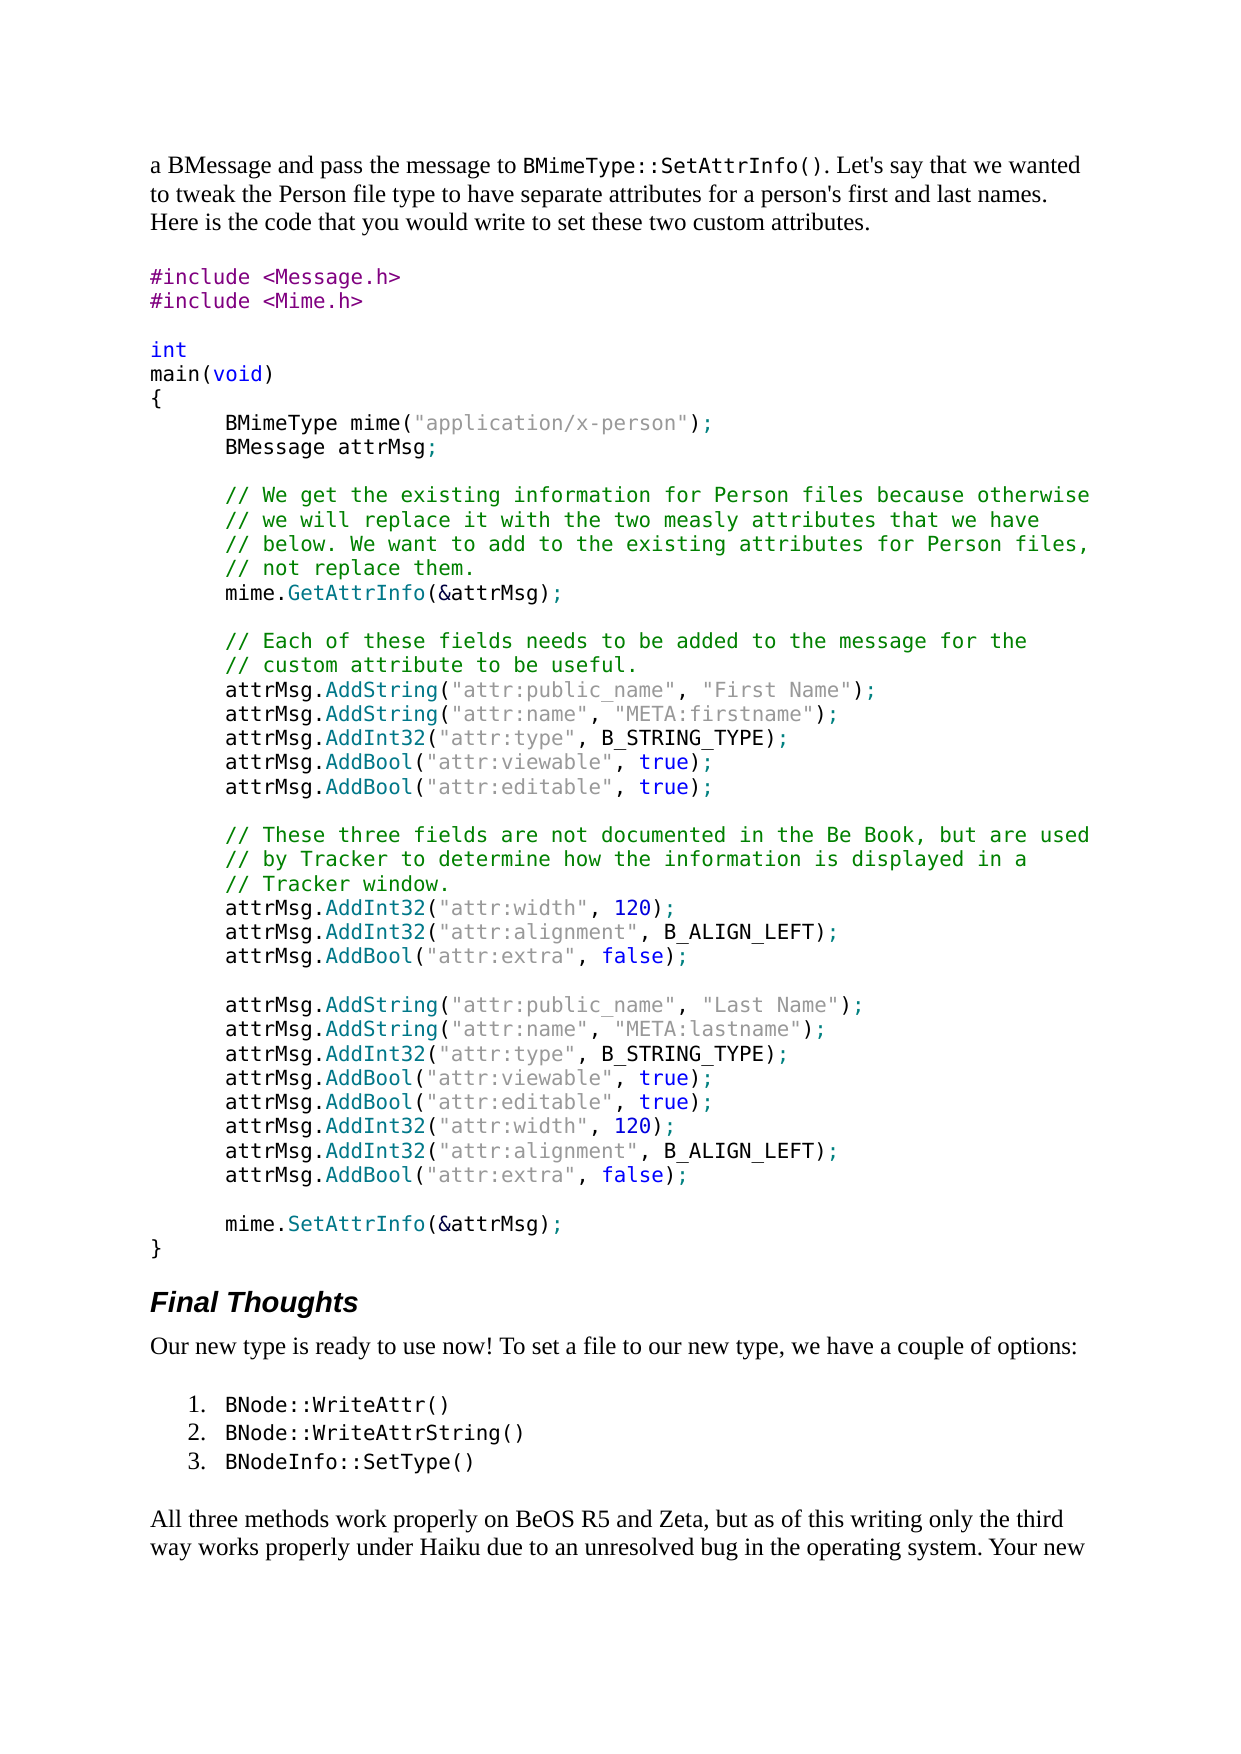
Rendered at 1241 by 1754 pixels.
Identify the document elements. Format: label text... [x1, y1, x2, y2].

text attrMsg.AddInt32("attr:type", B_STRING_TYPE); [150, 726, 1090, 750]
text // we will replace it with the two measly attributes that we have [150, 508, 1090, 532]
list BNode::WriteAttrString() [187, 1417, 1090, 1446]
text // custom attribute to be useful. [150, 653, 1090, 678]
list BNodeInfo::SetType() [187, 1446, 1090, 1475]
text All three methods work properly on BeOS R5 and Zeta, but as of this writing only the third way works properly under Haiku due to an unresolved bug in the operating system. Your new [150, 1504, 1090, 1561]
text attrMsg.AddBool("attr:viewable", true); [150, 750, 1090, 775]
text Our new type is ready to use now! To set a file to our new type, we have a couple of options: [150, 1331, 1090, 1360]
text // Tracker window. [150, 872, 1090, 896]
text attrMsg.AddInt32("attr:type", B_STRING_TYPE); [150, 1042, 1090, 1066]
text attrMsg.AddInt32("attr:width", 120); [150, 1114, 1090, 1139]
text attrMsg.AddBool("attr:viewable", true); [150, 1066, 1090, 1090]
text BMessage attrMsg; [150, 435, 1090, 459]
text attrMsg.AddString("attr:name", "META:firstname"); [150, 702, 1090, 726]
text attrMsg.AddInt32("attr:alignment", B_ALIGN_LEFT); [150, 920, 1090, 944]
subtitle Final Thoughts [150, 1285, 1090, 1319]
text attrMsg.AddBool("attr:extra", false); [150, 944, 1090, 969]
text attrMsg.AddBool("attr:editable", true); [150, 775, 1090, 799]
text BMimeType mime("application/x-person"); [150, 411, 1090, 435]
text attrMsg.AddInt32("attr:width", 120); [150, 896, 1090, 920]
text int [150, 338, 1090, 362]
text #include <Mime.h> [150, 289, 1090, 313]
text // We get the existing information for Person files because otherwise [150, 483, 1090, 508]
text attrMsg.AddBool("attr:extra", false); [150, 1163, 1090, 1187]
text } [150, 1236, 1090, 1260]
text // These three fields are not documented in the Be Book, but are used [150, 823, 1090, 847]
list BNode::WriteAttr() [187, 1389, 1090, 1417]
text mime.SetAttrInfo(&attrMsg); [150, 1212, 1090, 1236]
text a BMessage and pass the message to BMimeType::SetAttrInfo(). Let's say that we wanted to tweak the Person file type to have separate attributes for a person's first and last names. Here is the code that you would write to set these two custom attributes. [150, 150, 1090, 236]
text { [150, 386, 1090, 411]
text attrMsg.AddString("attr:public_name", "First Name"); [150, 678, 1090, 702]
text // below. We want to add to the existing attributes for Person files, [150, 532, 1090, 556]
text attrMsg.AddString("attr:name", "META:lastname"); [150, 1017, 1090, 1042]
text attrMsg.AddInt32("attr:alignment", B_ALIGN_LEFT); [150, 1139, 1090, 1163]
text // Each of these fields needs to be added to the message for the [150, 629, 1090, 653]
text #include <Message.h> [150, 265, 1090, 289]
text // not replace them. [150, 556, 1090, 581]
text attrMsg.AddString("attr:public_name", "Last Name"); [150, 993, 1090, 1017]
text // by Tracker to determine how the information is displayed in a [150, 847, 1090, 872]
text attrMsg.AddBool("attr:editable", true); [150, 1090, 1090, 1114]
text main(void) [150, 362, 1090, 386]
text mime.GetAttrInfo(&attrMsg); [150, 581, 1090, 605]
